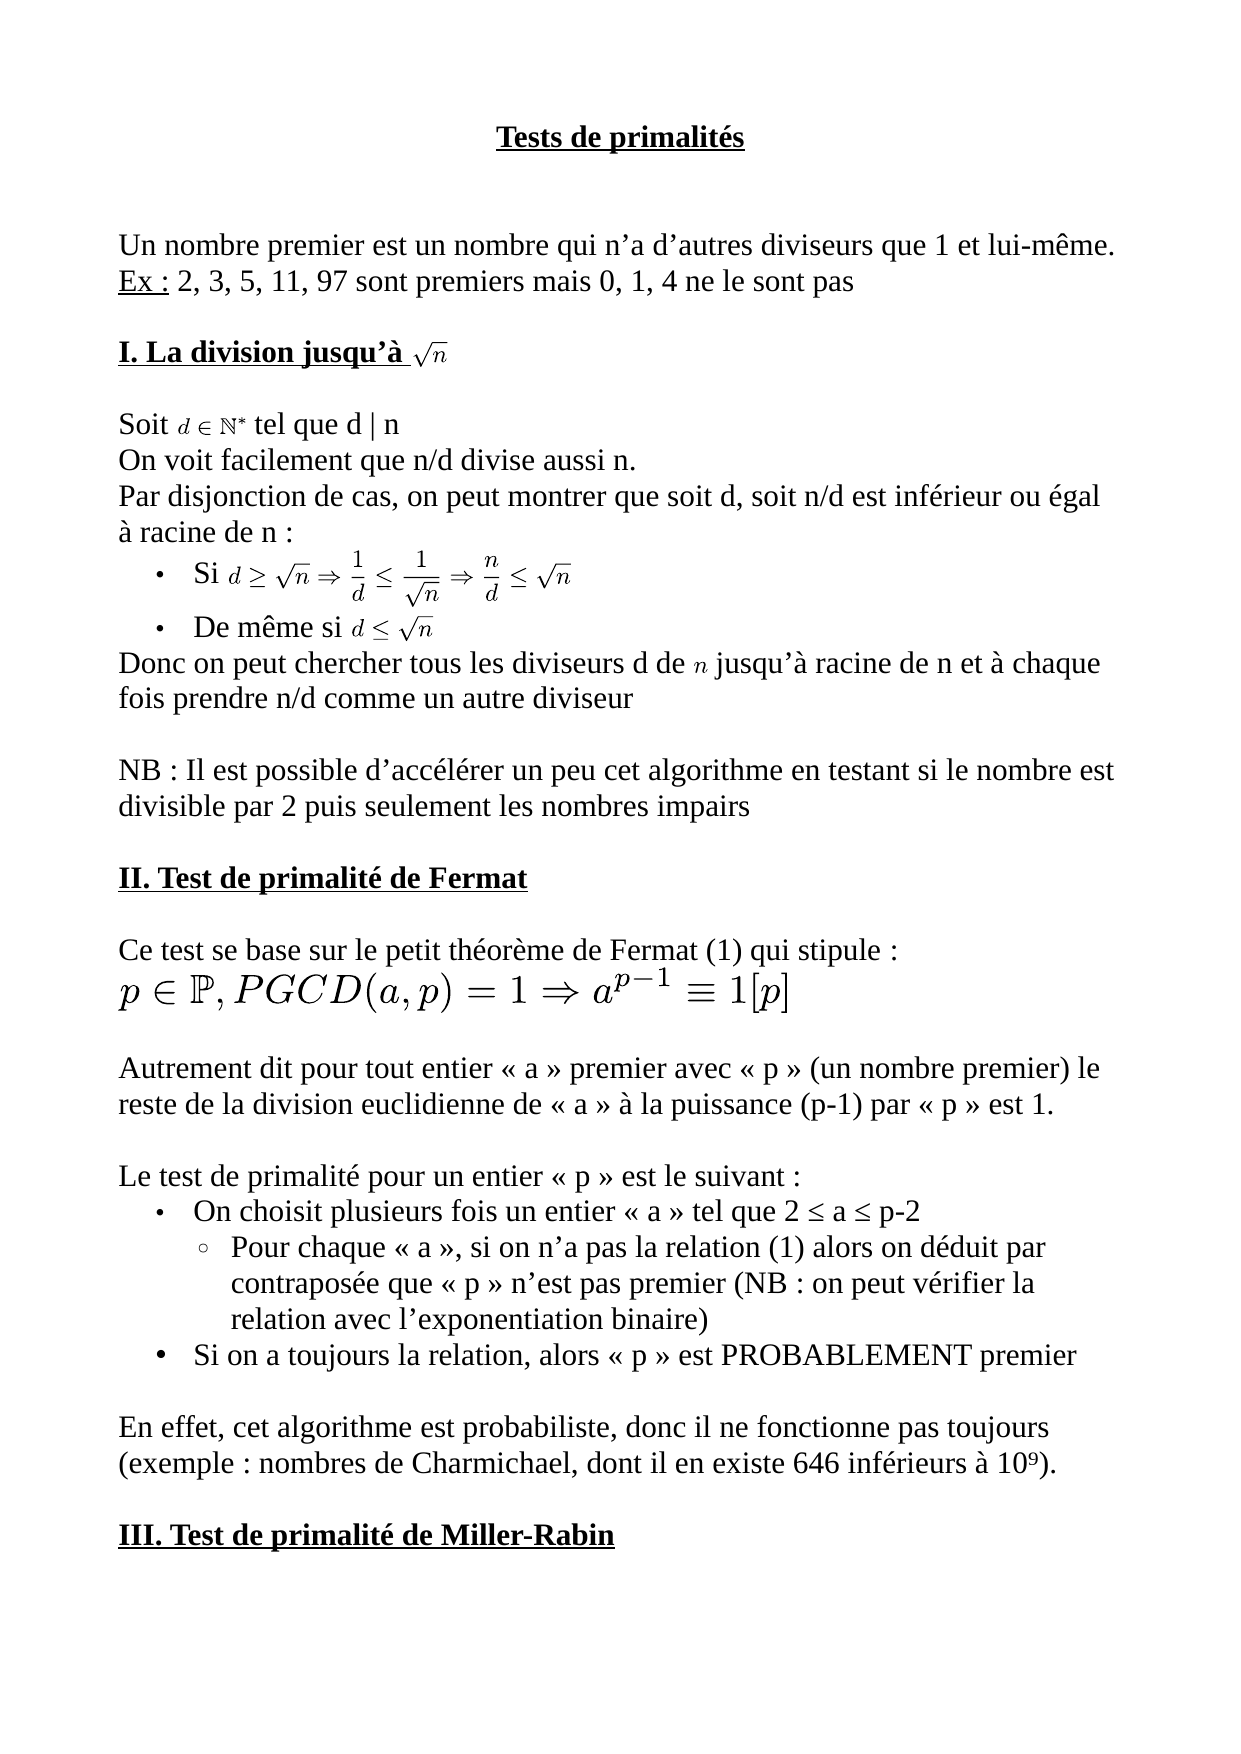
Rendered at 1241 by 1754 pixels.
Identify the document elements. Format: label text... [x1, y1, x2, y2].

text Le test de primalité pour un entier « p » est le suivant : [118, 1157, 1122, 1193]
text Tests de primalités [118, 118, 1122, 154]
text Un nombre premier est un nombre qui n’a d’autres diviseurs que 1 et lui-même. [118, 226, 1122, 262]
text II. Test de primalité de Fermat [118, 859, 1122, 895]
text I. La division jusqu’à [118, 334, 1122, 370]
text Ce test se base sur le petit théorème de Fermat (1) qui stipule : [118, 931, 1122, 967]
list Pour chaque « a », si on n’a pas la relation (1) alors on déduit par contraposée que « p » n’est pas premier (NB : on peut vérifier la relation avec l’exponentiation binaire) [193, 1229, 1122, 1336]
text Donc on peut chercher tous les diviseurs d de jusqu’à racine de n et à chaque fois prendre n/d comme un autre diviseur [118, 644, 1122, 716]
text En effet, cet algorithme est probabiliste, donc il ne fonctionne pas toujours (exemple : nombres de Charmichael, dont il en existe 646 inférieurs à 10⁹). [118, 1408, 1122, 1480]
list De même si [156, 608, 1122, 644]
list On choisit plusieurs fois un entier « a » tel que 2 ≤ a ≤ p-2 [156, 1193, 1122, 1229]
text Par disjonction de cas, on peut montrer que soit d, soit n/d est inférieur ou égal à racine de n : [118, 477, 1122, 549]
list Si on a toujours la relation, alors « p » est PROBABLEMENT premier [156, 1336, 1122, 1372]
text Soit tel que d | n [118, 406, 1122, 442]
list Si [156, 549, 1122, 608]
text On voit facilement que n/d divise aussi n. [118, 442, 1122, 477]
text NB : Il est possible d’accélérer un peu cet algorithme en testant si le nombre est divisible par 2 puis seulement les nombres impairs [118, 752, 1122, 823]
text Autrement dit pour tout entier « a » premier avec « p » (un nombre premier) le reste de la division euclidienne de « a » à la puissance (p-1) par « p » est 1. [118, 1049, 1122, 1121]
text III. Test de primalité de Miller-Rabin [118, 1516, 1122, 1552]
text Ex : 2, 3, 5, 11, 97 sont premiers mais 0, 1, 4 ne le sont pas [118, 262, 1122, 298]
